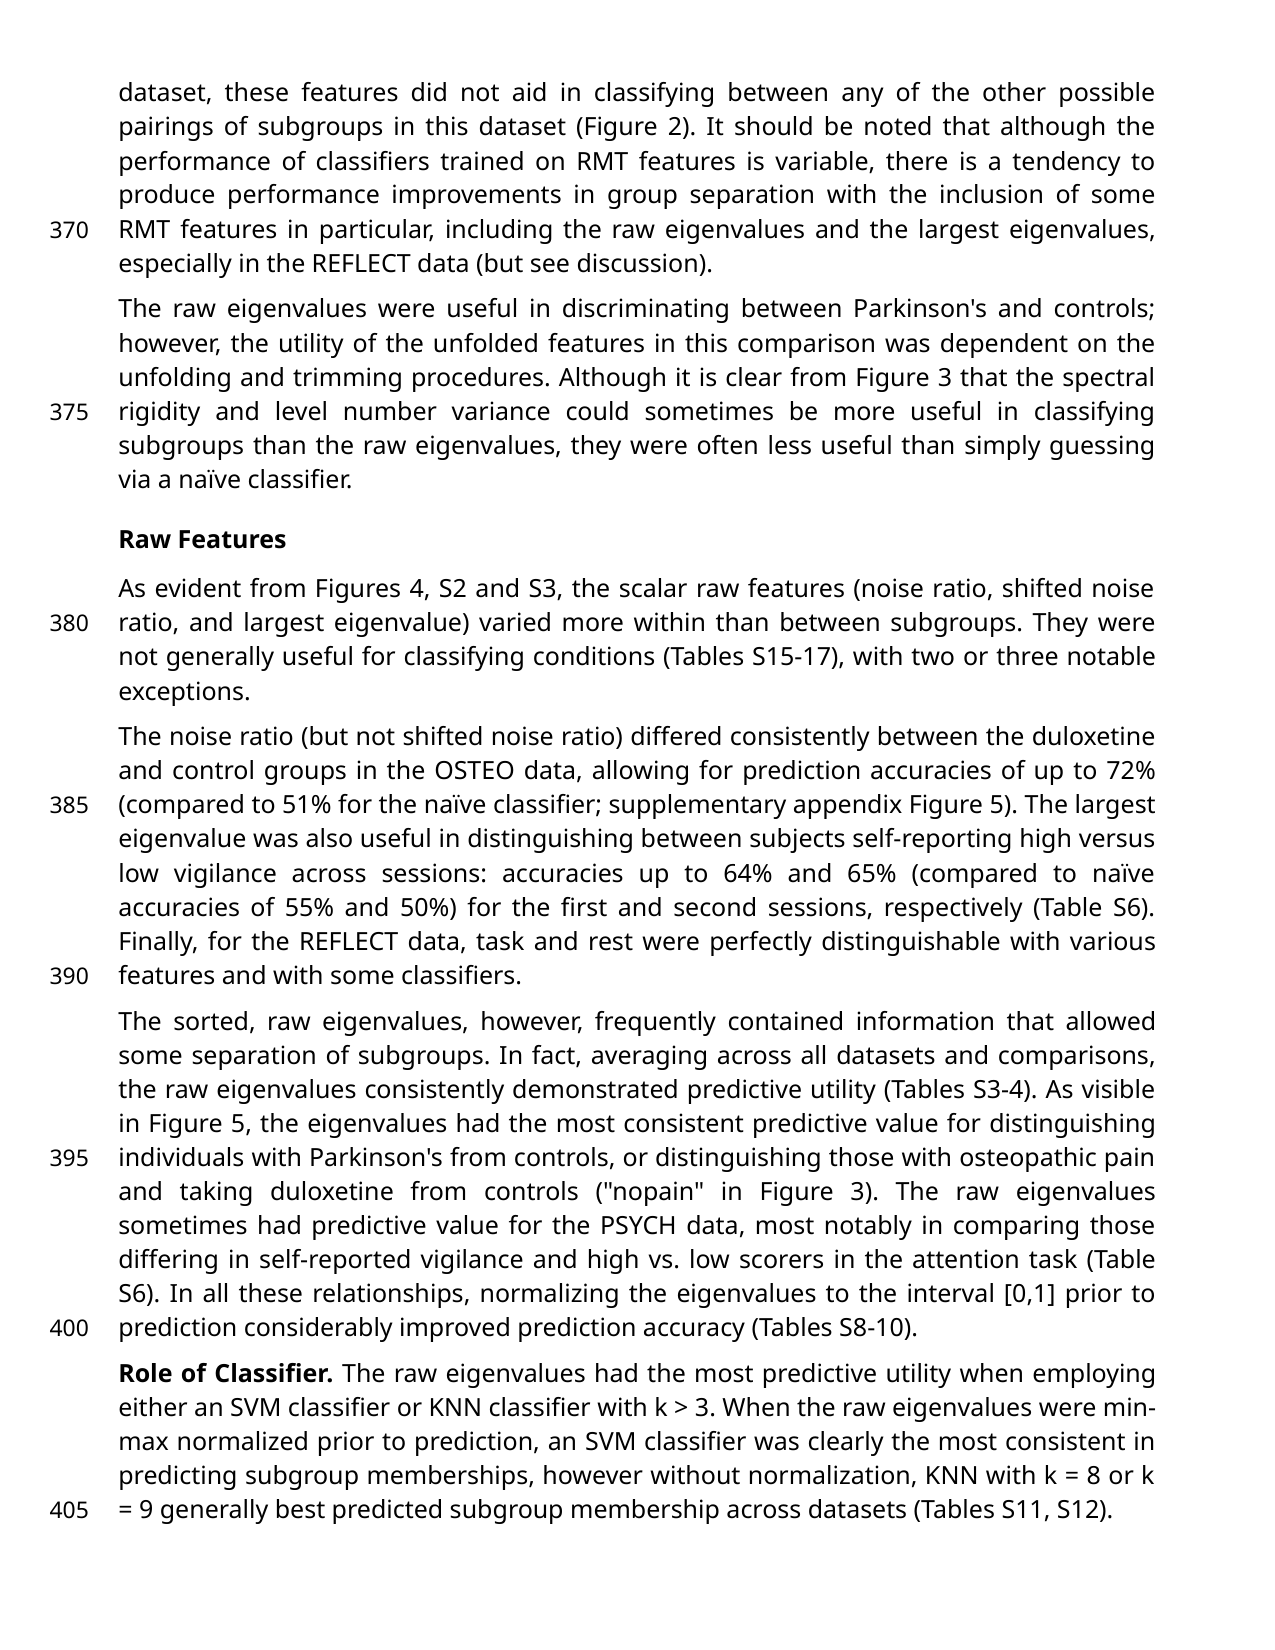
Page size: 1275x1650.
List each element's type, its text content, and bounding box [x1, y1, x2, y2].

text As evident from Figures 4, S2 and S3, the scalar raw features (noise ratio, shifted noise ratio, and largest eigenvalue) varied more within than between subgroups. They were not generally useful for classifying conditions (Tables S15-17), with two or three notable exceptions. [118, 571, 1157, 707]
subtitle Raw Features [118, 522, 1157, 556]
text The noise ratio (but not shifted noise ratio) differed consistently between the duloxetine and control groups in the OSTEO data, allowing for prediction accuracies of up to 72% (compared to 51% for the naïve classifier; supplementary appendix Figure 5). The largest eigenvalue was also useful in distinguishing between subjects self-reporting high versus low vigilance across sessions: accuracies up to 64% and 65% (compared to naïve accuracies of 55% and 50%) for the first and second sessions, respectively (Table S6). Finally, for the REFLECT data, task and rest were perfectly distinguishable with various features and with some classifiers. [118, 719, 1157, 991]
text The sorted, raw eigenvalues, however, frequently contained information that allowed some separation of subgroups. In fact, averaging across all datasets and comparisons, the raw eigenvalues consistently demonstrated predictive utility (Tables S3-4). As visible in Figure 5, the eigenvalues had the most consistent predictive value for distinguishing individuals with Parkinson's from controls, or distinguishing those with osteopathic pain and taking duloxetine from controls ("nopain" in Figure 3). The raw eigenvalues sometimes had predictive value for the PSYCH data, most notably in comparing those differing in self-reported vigilance and high vs. low scorers in the attention task (Table S6). In all these relationships, normalizing the eigenvalues to the interval [0,1] prior to prediction considerably improved prediction accuracy (Tables S8-10). [118, 1003, 1157, 1344]
text The raw eigenvalues were useful in discriminating between Parkinson's and controls; however, the utility of the unfolded features in this comparison was dependent on the unfolding and trimming procedures. Although it is clear from Figure 3 that the spectral rigidity and level number variance could sometimes be more useful in classifying subgroups than the raw eigenvalues, they were often less useful than simply guessing via a naïve classifier. [118, 291, 1157, 496]
text Role of Classifier. The raw eigenvalues had the most predictive utility when employing either an SVM classifier or KNN classifier with k > 3. When the raw eigenvalues were min-max normalized prior to prediction, an SVM classifier was clearly the most consistent in predicting subgroup memberships, however without normalization, KNN with k = 8 or k = 9 generally best predicted subgroup membership across datasets (Tables S11, S12). [118, 1356, 1157, 1526]
text dataset, these features did not aid in classifying between any of the other possible pairings of subgroups in this dataset (Figure 2). It should be noted that although the performance of classifiers trained on RMT features is variable, there is a tendency to produce performance improvements in group separation with the inclusion of some RMT features in particular, including the raw eigenvalues and the largest eigenvalues, especially in the REFLECT data (but see discussion). [118, 75, 1157, 279]
